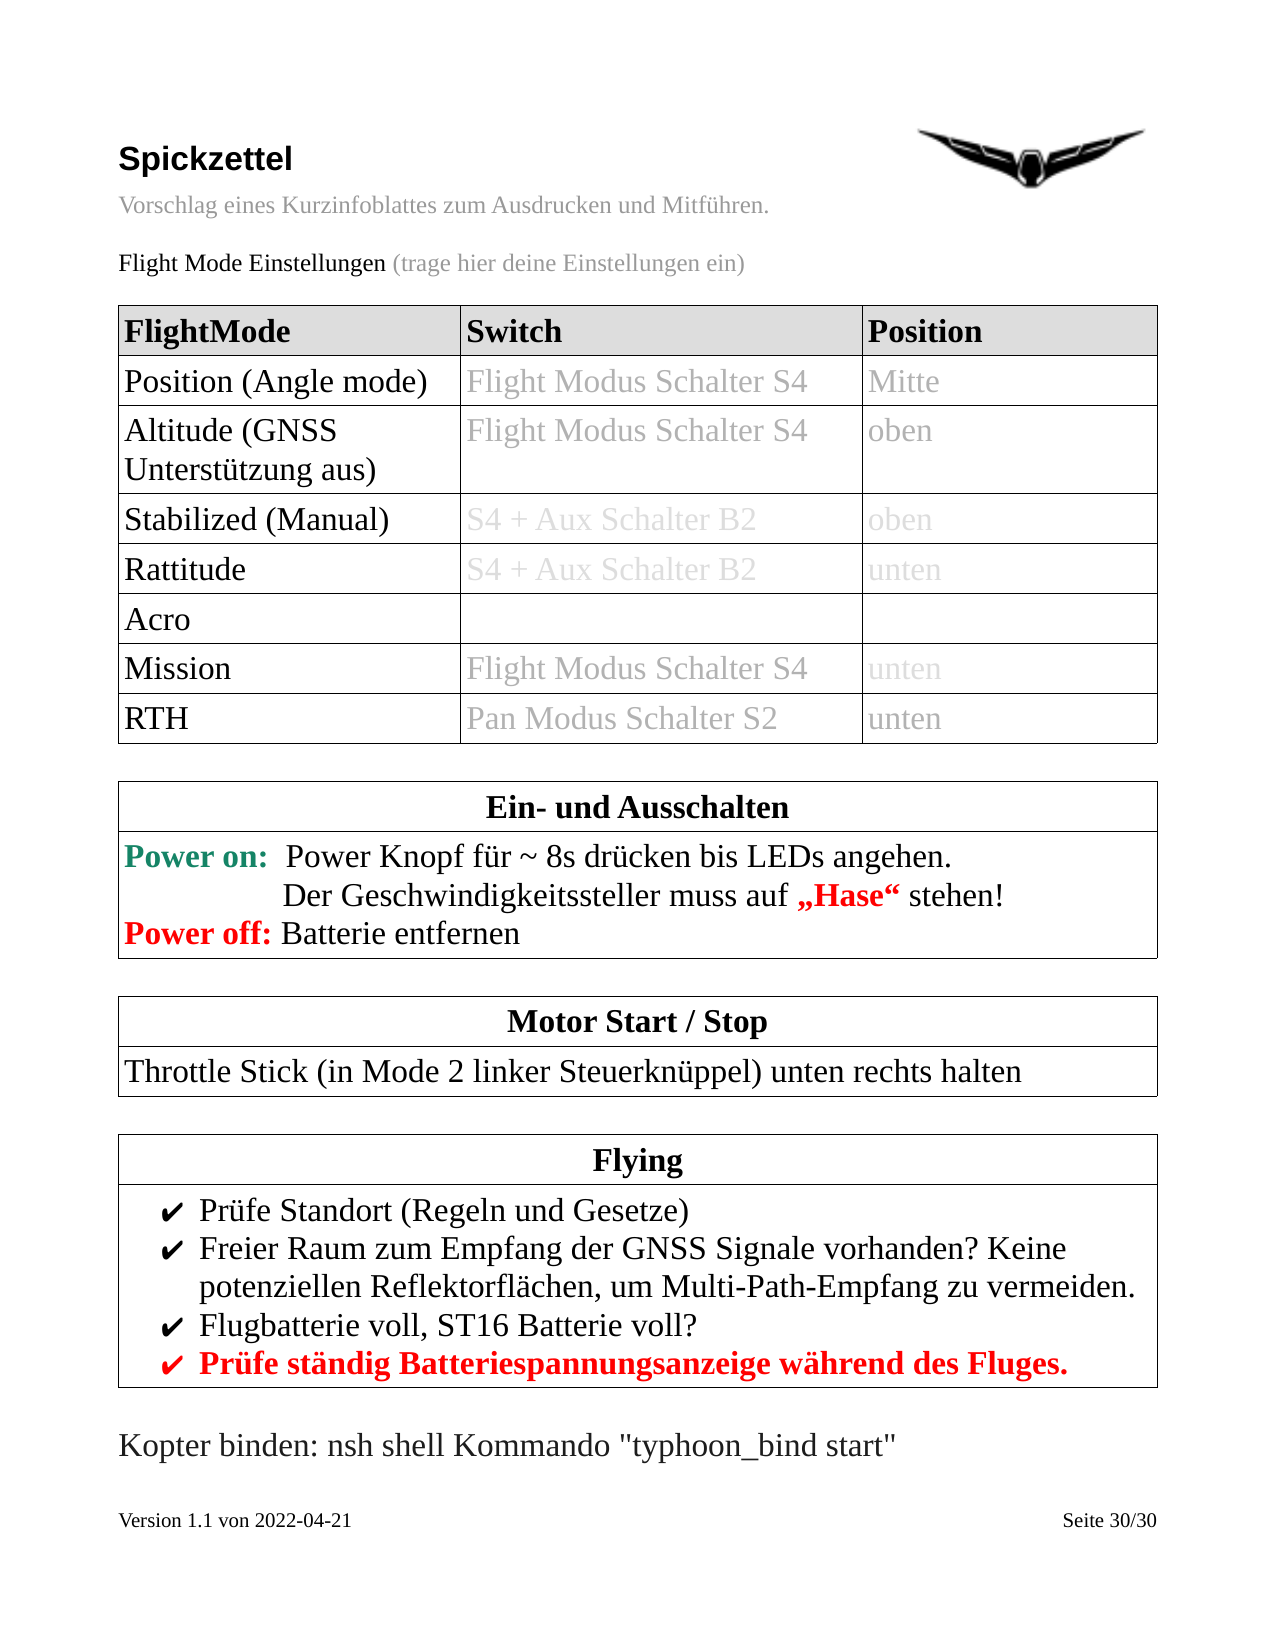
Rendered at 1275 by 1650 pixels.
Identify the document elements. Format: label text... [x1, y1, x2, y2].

table_cell Acro [119, 594, 460, 643]
text Flight Mode Einstellungen (trage hier deine Einstellungen ein) [118, 248, 1157, 276]
table_cell S4 + Aux Schalter B2 [461, 544, 862, 593]
table_cell Flight Modus Schalter S4 [461, 406, 862, 493]
table_cell Stabilized (Manual) [119, 494, 460, 543]
table_cell Position (Angle mode) [119, 356, 460, 405]
table_header Ein- und Ausschalten [119, 782, 1157, 831]
table_header Flying [119, 1135, 1157, 1184]
table_cell Mitte [863, 356, 1157, 405]
table_header FlightMode [119, 306, 460, 355]
text Kopter binden: nsh shell Kommando "typhoon_bind start" [118, 1426, 1157, 1464]
table_cell unten [863, 694, 1157, 743]
table_cell S4 + Aux Schalter B2 [461, 494, 862, 543]
table_cell Rattitude [119, 544, 460, 593]
table_cell [461, 594, 862, 643]
picture [914, 126, 1148, 193]
table_cell Mission [119, 644, 460, 693]
table_cell oben [863, 406, 1157, 493]
table_cell unten [863, 644, 1157, 693]
subtitle [1148, 139, 1157, 178]
text Vorschlag eines Kurzinfoblattes zum Ausdrucken und Mitführen. [118, 190, 1157, 219]
table_cell Prüfe Standort (Regeln und Gesetze) Freier Raum zum Empfang der GNSS Signale vorhanden? Keine potenziellen Reflektorflächen, um Multi-Path-Empfang zu vermeiden. Flugbatterie voll, ST16 Batterie voll? Prüfe ständig Batteriespannungsanzeige während des Fluges. [119, 1185, 1157, 1387]
table_header Switch [461, 306, 862, 355]
table_cell Throttle Stick (in Mode 2 linker Steuerknüppel) unten rechts halten [119, 1047, 1157, 1096]
table_cell [863, 594, 1157, 643]
table_cell Flight Modus Schalter S4 [461, 356, 862, 405]
table_cell Pan Modus Schalter S2 [461, 694, 862, 743]
table_cell Flight Modus Schalter S4 [461, 644, 862, 693]
table_cell unten [863, 544, 1157, 593]
table_cell Power on: Power Knopf für ~ 8s drücken bis LEDs angehen. Der Geschwindigkeitssteller muss auf „Hase“ stehen! Power off: Batterie entfernen [119, 832, 1157, 957]
table_cell oben [863, 494, 1157, 543]
table_header Motor Start / Stop [119, 997, 1157, 1046]
table_cell RTH [119, 694, 460, 743]
subtitle Spickzettel [118, 139, 914, 178]
table_cell Altitude (GNSS Unterstützung aus) [119, 406, 460, 493]
table_header Position [863, 306, 1157, 355]
